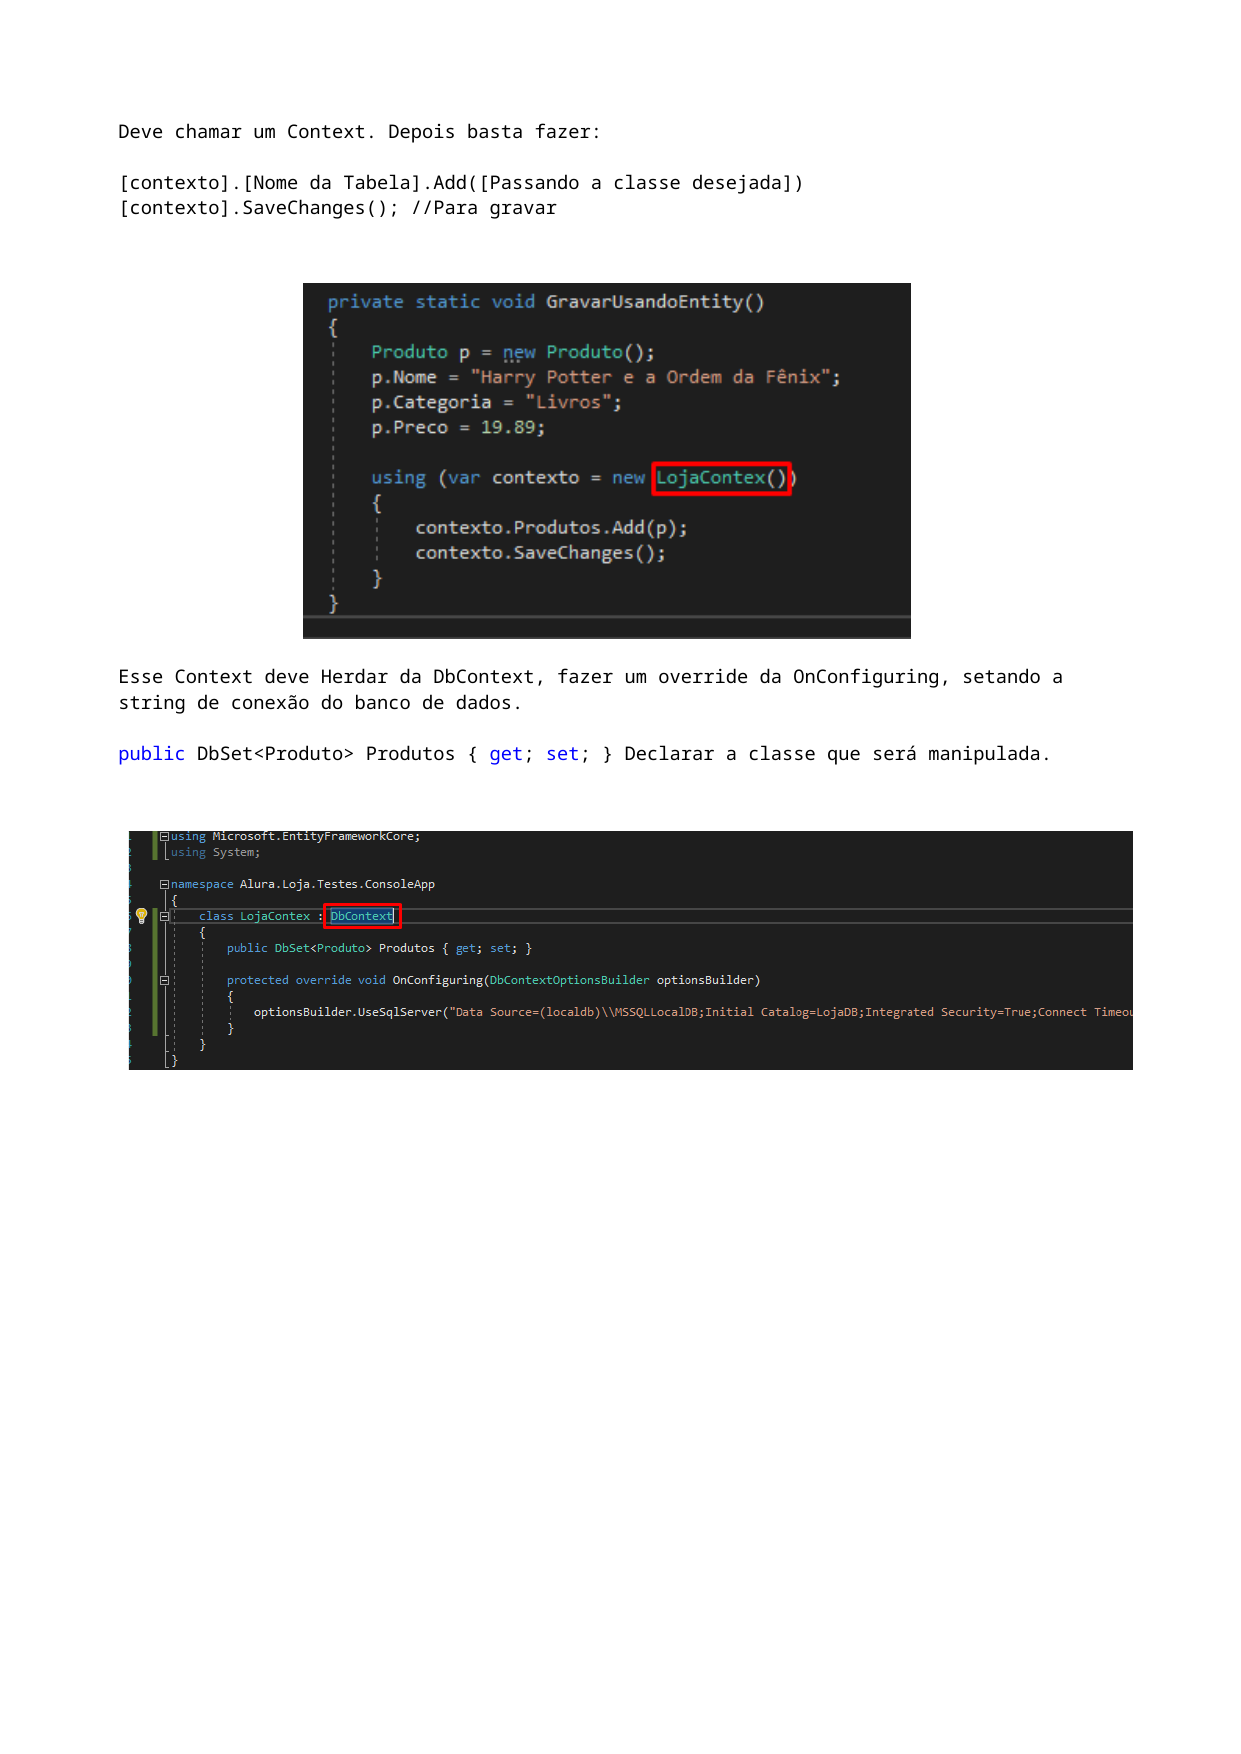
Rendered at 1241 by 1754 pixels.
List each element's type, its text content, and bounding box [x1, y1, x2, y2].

text Deve chamar um Context. Depois basta fazer: [118, 118, 1122, 144]
picture [303, 283, 911, 639]
text [contexto].SaveChanges(); //Para gravar [118, 195, 1122, 220]
text [contexto].[Nome da Tabela].Add([Passando a classe desejada]) [118, 169, 1122, 195]
text public DbSet<Produto> Produtos { get; set; } Declarar a classe que será manipulada. [118, 740, 1122, 766]
picture [128, 831, 1133, 1070]
text Esse Context deve Herdar da DbContext, fazer um override da OnConfiguring, setando a string de conexão do banco de dados. [118, 664, 1122, 715]
